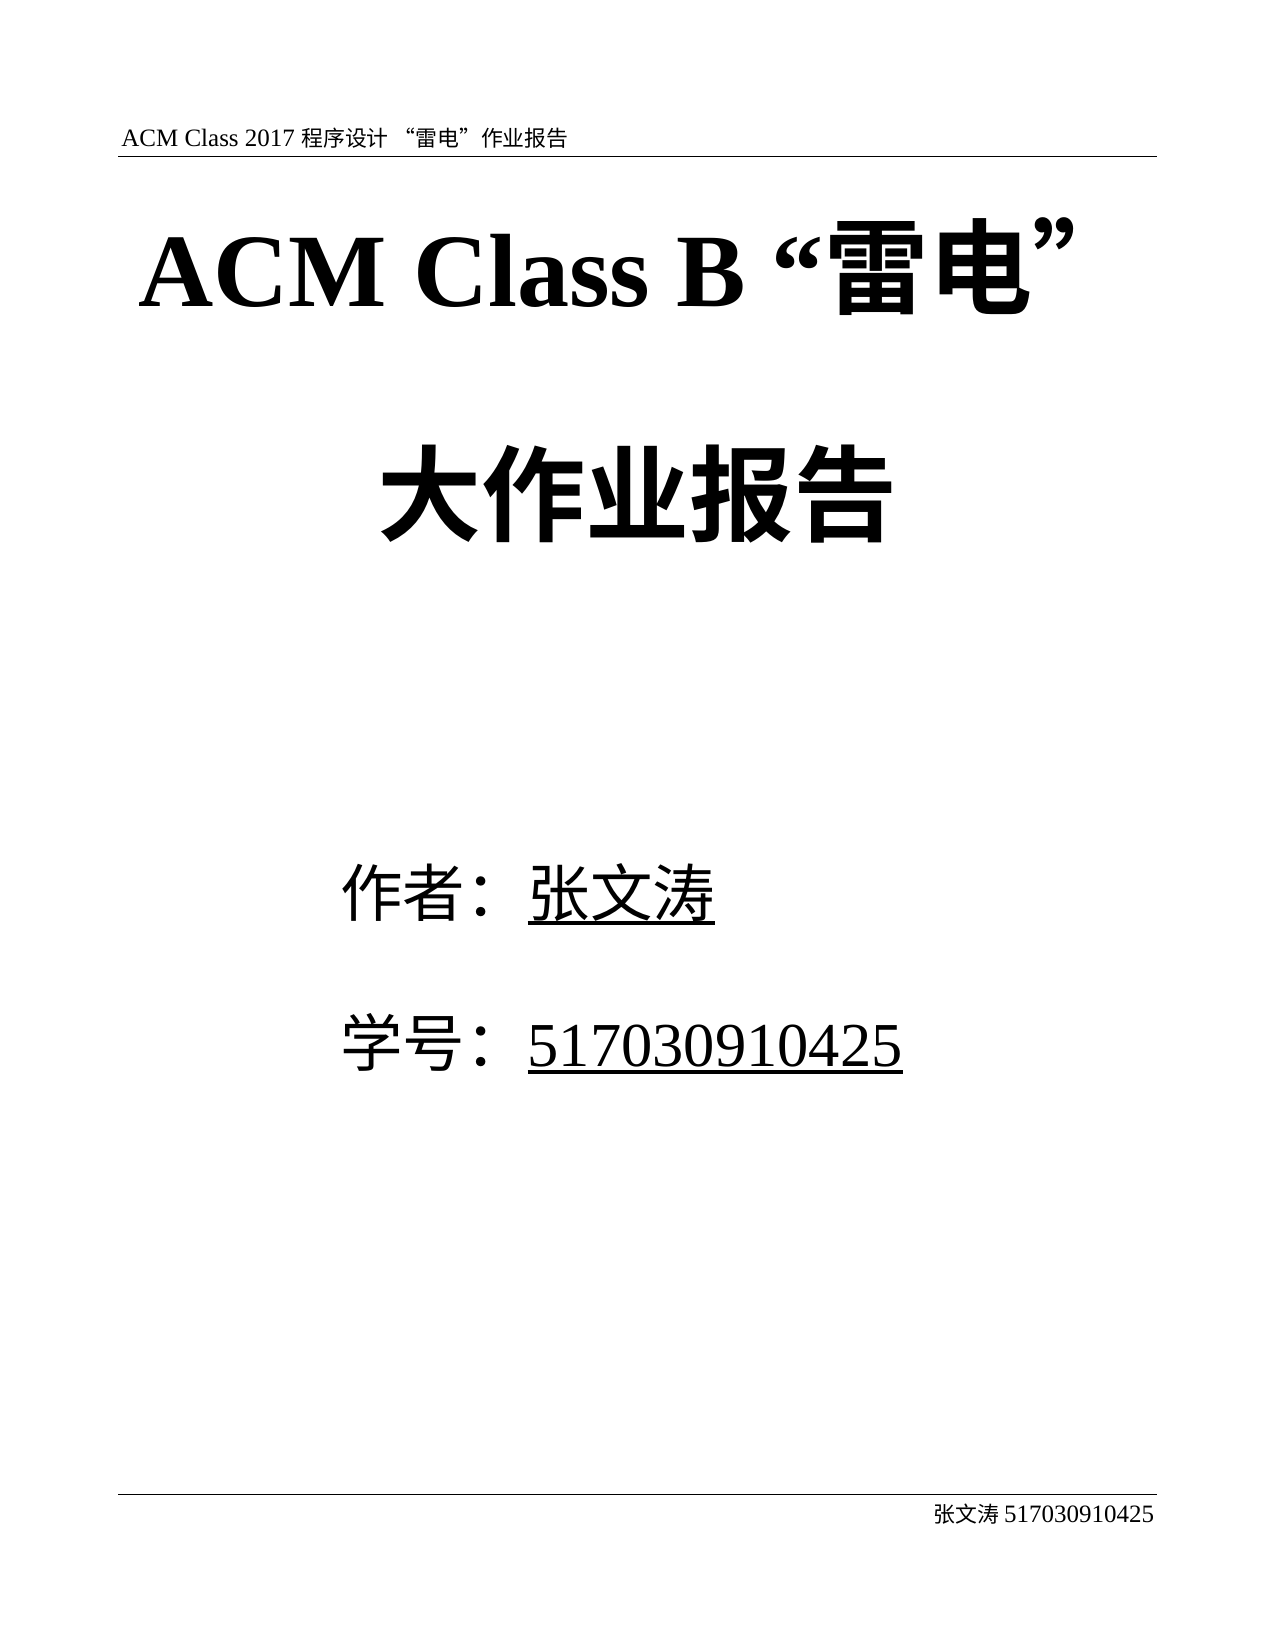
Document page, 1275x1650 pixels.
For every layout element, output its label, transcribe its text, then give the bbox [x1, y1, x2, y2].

text 大作业报告 [118, 412, 1157, 563]
text 作者：张文涛 [118, 844, 1157, 934]
text ACM Class B “雷电” [118, 186, 1157, 337]
text 学号：517030910425 [118, 994, 1157, 1084]
